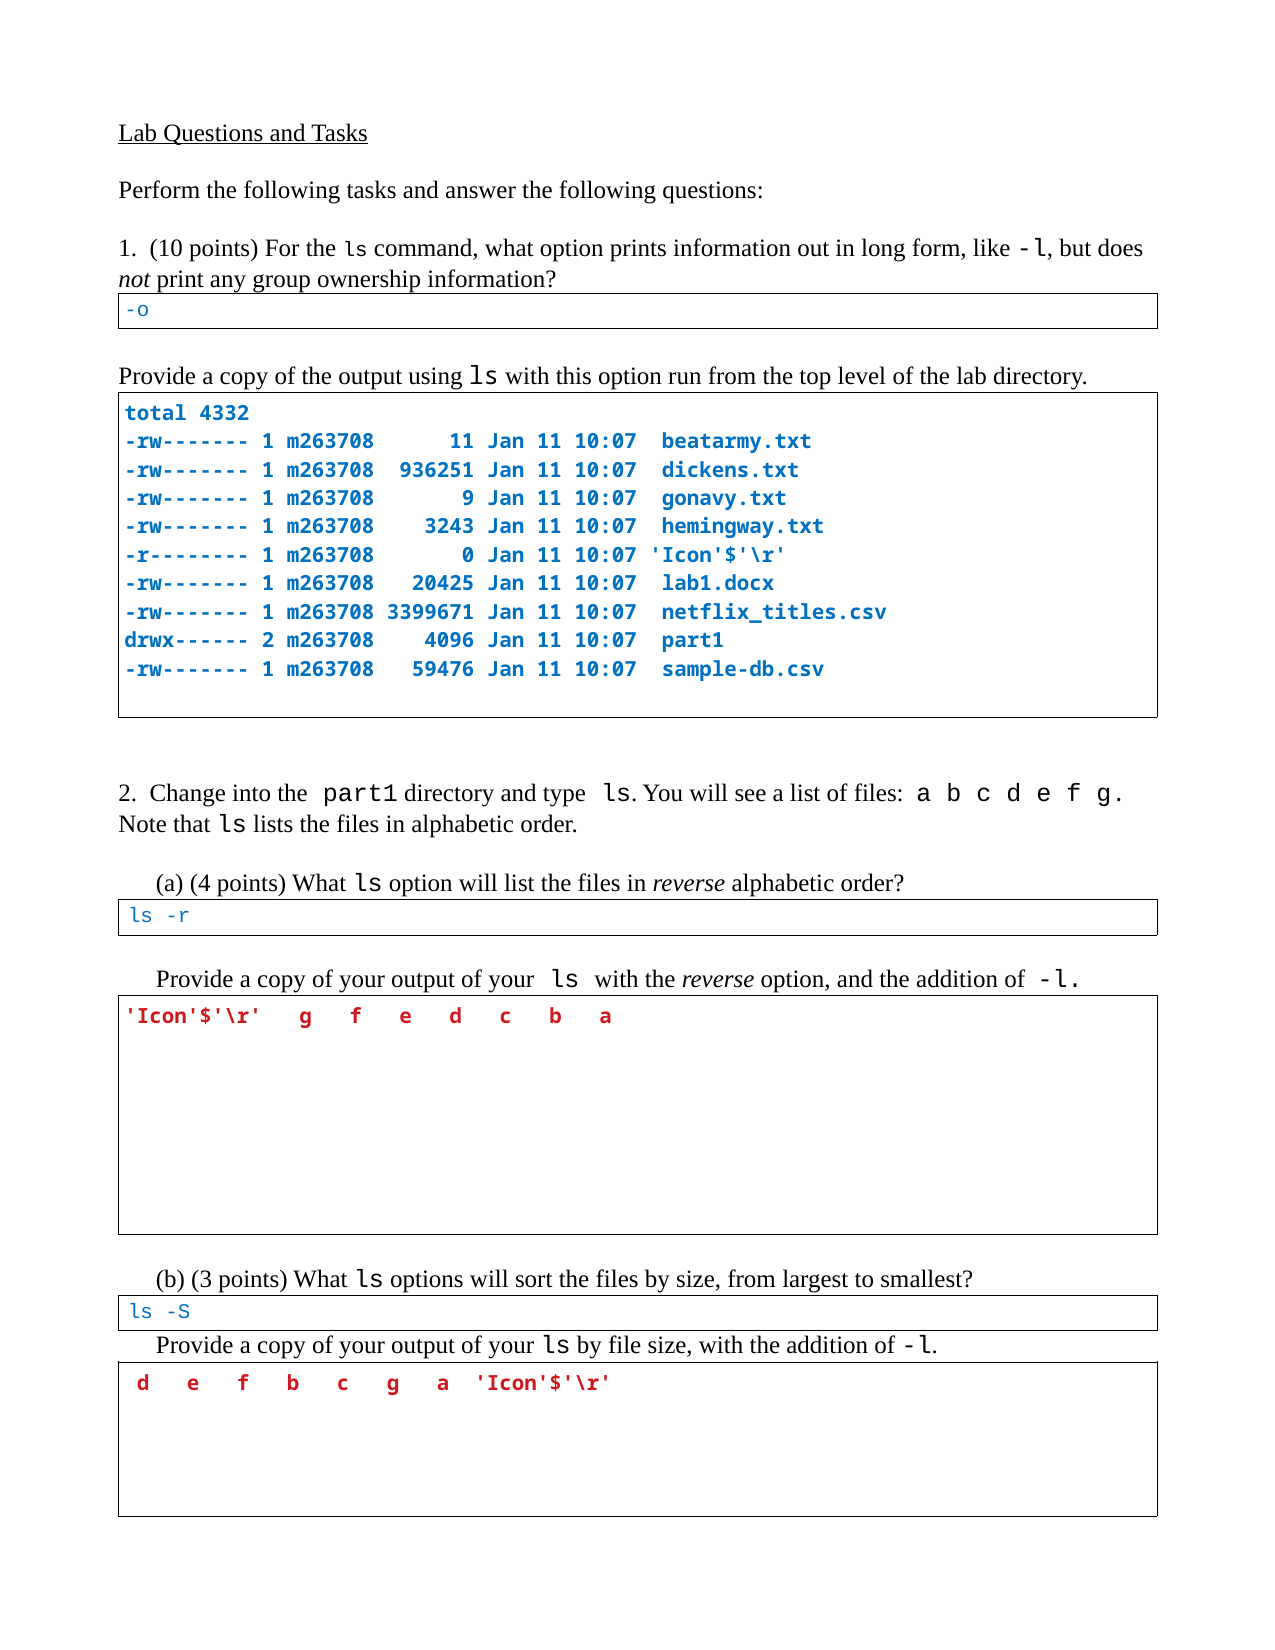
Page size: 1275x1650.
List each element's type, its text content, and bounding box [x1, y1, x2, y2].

text Perform the following tasks and answer the following questions: [118, 176, 1157, 204]
table_header ls -S [119, 1296, 1157, 1330]
text (a) (4 points) What ls option will list the files in reverse alphabetic order? [156, 868, 1157, 899]
text (b) (3 points) What ls options will sort the files by size, from largest to smallest? [156, 1264, 1157, 1294]
table_header -o [119, 294, 1157, 328]
text Provide a copy of your output of your ls by file size, with the addition of -l. [156, 1331, 1157, 1361]
table_header d e f b c g a 'Icon'$'\r' [119, 1363, 1157, 1516]
text Provide a copy of your output of your ls with the reverse option, and the addition of -l. [156, 964, 1157, 995]
text 2. Change into the part1 directory and type ls. You will see a list of files: a b c d e f g. Note that ls lists the files in alphabetic order. [118, 774, 1157, 839]
table_header ls -r [119, 900, 1157, 935]
table_header 'Icon'$'\r' g f e d c b a [119, 996, 1157, 1234]
text Provide a copy of the output using ls with this option run from the top level of the lab directory. [118, 358, 1157, 392]
text Lab Questions and Tasks [118, 118, 1157, 147]
table_header total 4332 -rw------- 1 m263708 11 Jan 11 10:07 beatarmy.txt -rw------- 1 m263708 936251 Jan 11 10:07 dickens.txt -rw------- 1 m263708 9 Jan 11 10:07 gonavy.txt -rw------- 1 m263708 3243 Jan 11 10:07 hemingway.txt -r-------- 1 m263708 0 Jan 11 10:07 'Icon'$'\r' -rw------- 1 m263708 20425 Jan 11 10:07 lab1.docx -rw------- 1 m263708 3399671 Jan 11 10:07 netflix_titles.csv drwx------ 2 m263708 4096 Jan 11 10:07 part1 -rw------- 1 m263708 59476 Jan 11 10:07 sample-db.csv [119, 393, 1157, 716]
text 1. (10 points) For the ls command, what option prints information out in long form, like -l, but does not print any group ownership information? [118, 233, 1157, 293]
